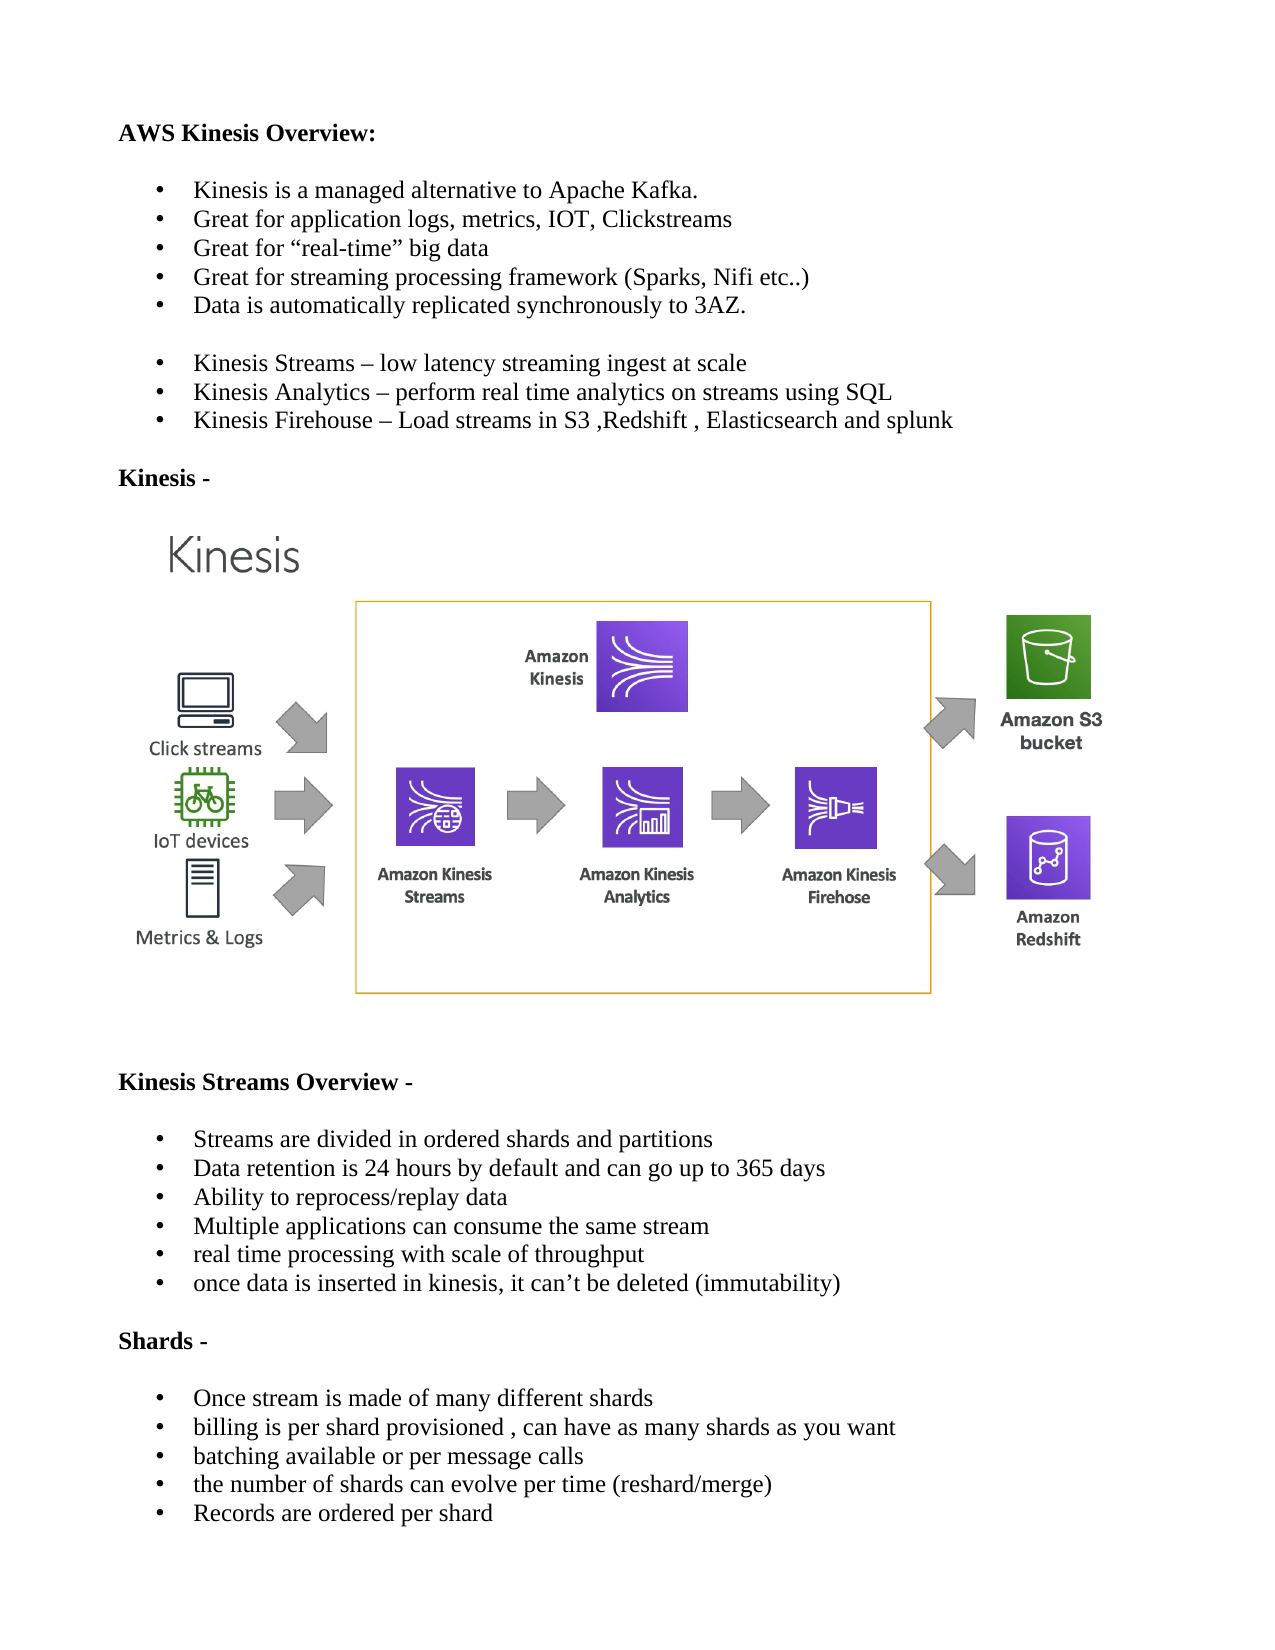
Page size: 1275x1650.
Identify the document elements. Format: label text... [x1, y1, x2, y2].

text Kinesis Streams Overview - [118, 1067, 1157, 1096]
list Great for application logs, metrics, IOT, Clickstreams [156, 204, 1157, 233]
list Multiple applications can consume the same stream [156, 1211, 1157, 1239]
list Great for streaming processing framework (Sparks, Nifi etc..) [156, 262, 1157, 291]
text Kinesis - [118, 463, 1157, 492]
text AWS Kinesis Overview: [118, 118, 1157, 147]
list Kinesis is a managed alternative to Apache Kafka. [156, 176, 1157, 204]
list real time processing with scale of throughput [156, 1239, 1157, 1268]
list billing is per shard provisioned , can have as many shards as you want [156, 1412, 1157, 1441]
list Kinesis Streams – low latency streaming ingest at scale [156, 348, 1157, 377]
list Great for “real-time” big data [156, 233, 1157, 262]
list batching available or per message calls [156, 1441, 1157, 1469]
list once data is inserted in kinesis, it can’t be deleted (immutability) [156, 1268, 1157, 1297]
picture [118, 520, 1157, 1010]
list Records are ordered per shard [156, 1498, 1157, 1527]
list Once stream is made of many different shards [156, 1383, 1157, 1412]
list Data retention is 24 hours by default and can go up to 365 days [156, 1153, 1157, 1182]
list the number of shards can evolve per time (reshard/merge) [156, 1469, 1157, 1498]
list Ability to reprocess/replay data [156, 1182, 1157, 1211]
list Data is automatically replicated synchronously to 3AZ. [156, 291, 1157, 319]
list Kinesis Firehouse – Load streams in S3 ,Redshift , Elasticsearch and splunk [156, 406, 1157, 434]
text Shards - [118, 1326, 1157, 1354]
list Streams are divided in ordered shards and partitions [156, 1124, 1157, 1153]
list Kinesis Analytics – perform real time analytics on streams using SQL [156, 377, 1157, 406]
